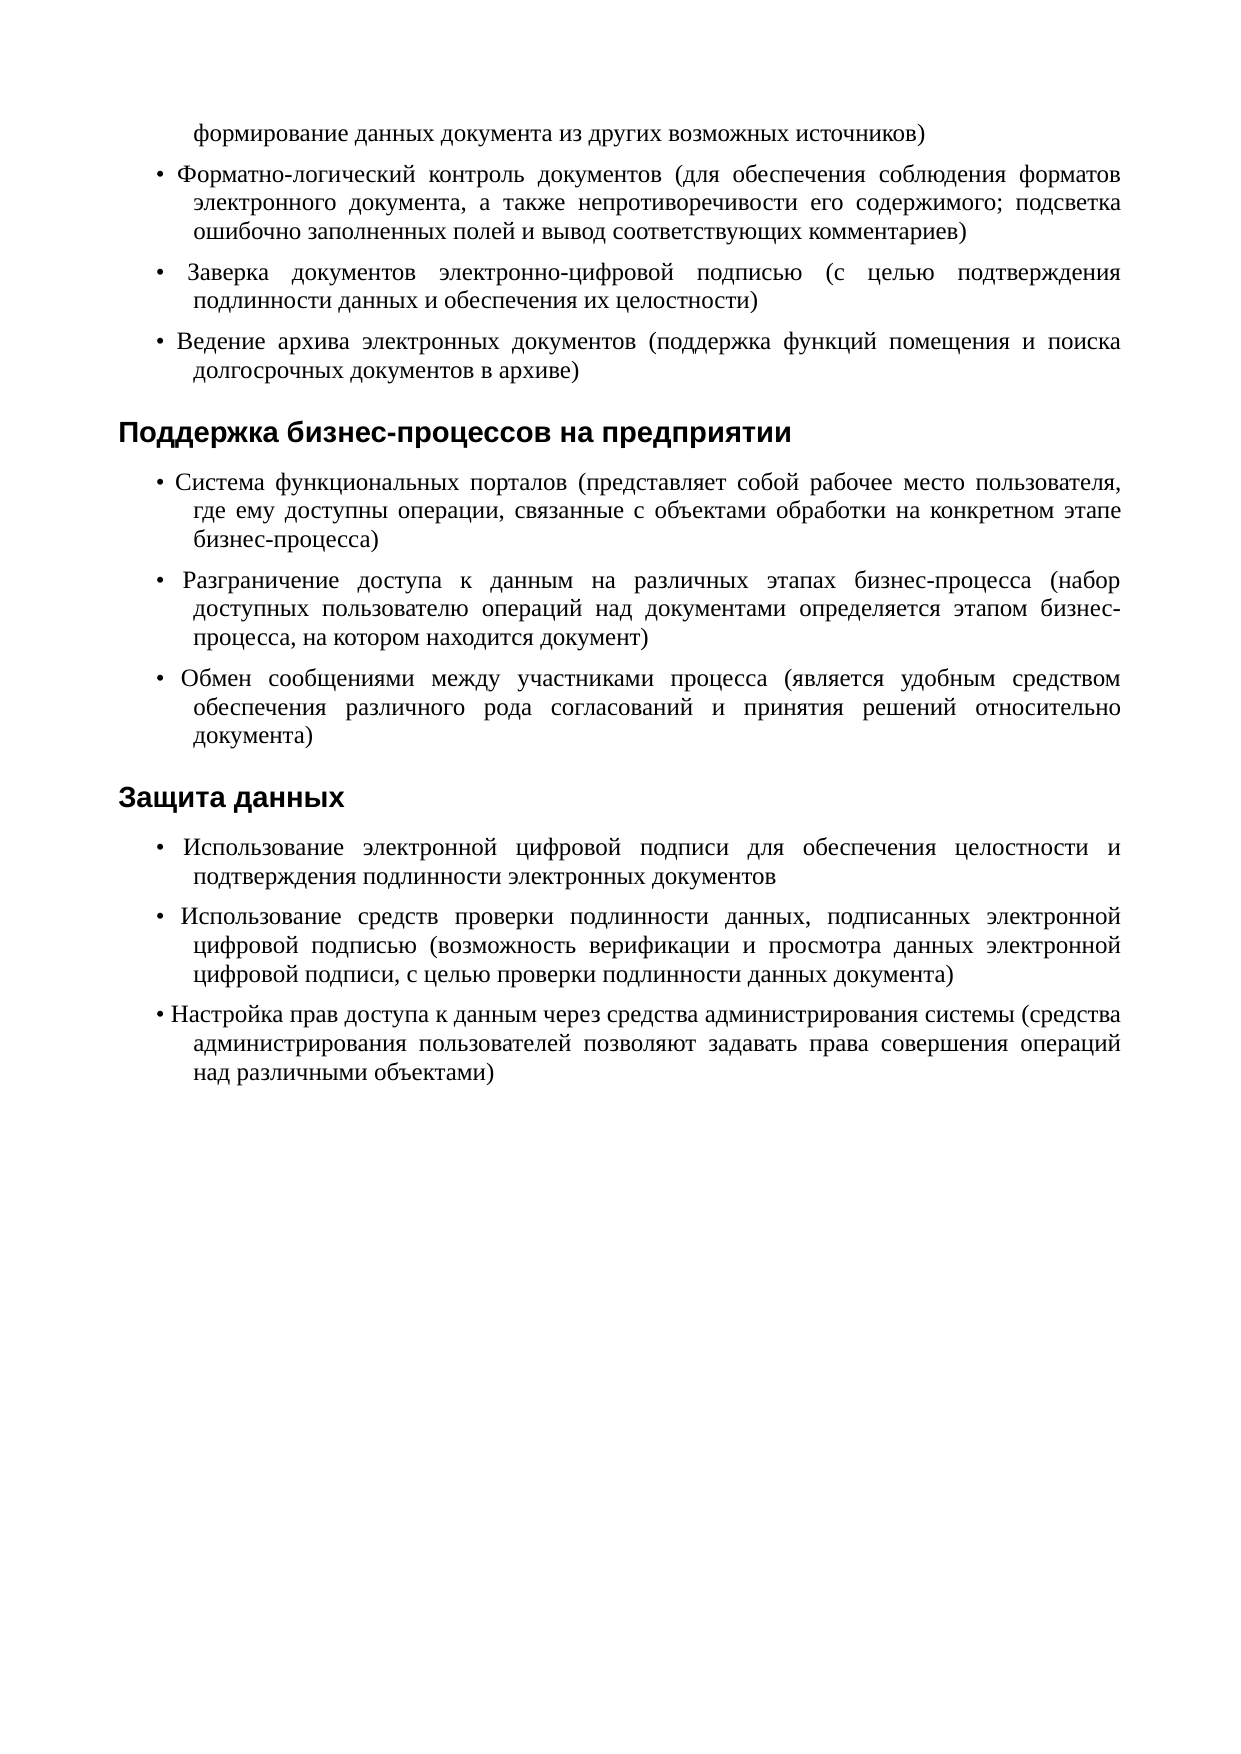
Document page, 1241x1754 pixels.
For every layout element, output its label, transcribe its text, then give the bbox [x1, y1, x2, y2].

text • Настройка прав доступа к данным через средства администрирования системы (средства администрирования пользователей позволяют задавать права совершения операций над различными объектами) [156, 999, 1122, 1086]
text • Система функциональных порталов (представляет собой рабочее место пользователя, где ему доступны операции, связанные с объектами обработки на конкретном этапе бизнес-процесса) [156, 467, 1122, 553]
text • Разграничение доступа к данным на различных этапах бизнес-процесса (набор доступных пользователю операций над документами определяется этапом бизнес-процесса, на котором находится документ) [156, 565, 1122, 651]
text • Ведение архива электронных документов (поддержка функций помещения и поиска долгосрочных документов в архиве) [156, 326, 1122, 384]
text • Обмен сообщениями между участниками процесса (является удобным средством обеспечения различного рода согласований и принятия решений относительно документа) [156, 663, 1122, 749]
text • Использование электронной цифровой подписи для обеспечения целостности и подтверждения подлинности электронных документов [156, 832, 1122, 889]
text • Форматно-логический контроль документов (для обеспечения соблюдения форматов электронного документа, а также непротиворечивости его содержимого; подсветка ошибочно заполненных полей и вывод соответствующих комментариев) [156, 159, 1122, 245]
subtitle Поддержка бизнес-процессов на предприятии [118, 415, 1122, 448]
text • Заверка документов электронно-цифровой подписью (с целью подтверждения подлинности данных и обеспечения их целостности) [156, 257, 1122, 314]
text формирование данных документа из других возможных источников) [156, 118, 1122, 147]
text • Использование средств проверки подлинности данных, подписанных электронной цифровой подписью (возможность верификации и просмотра данных электронной цифровой подписи, с целью проверки подлинности данных документа) [156, 901, 1122, 988]
subtitle Защита данных [118, 780, 1122, 814]
